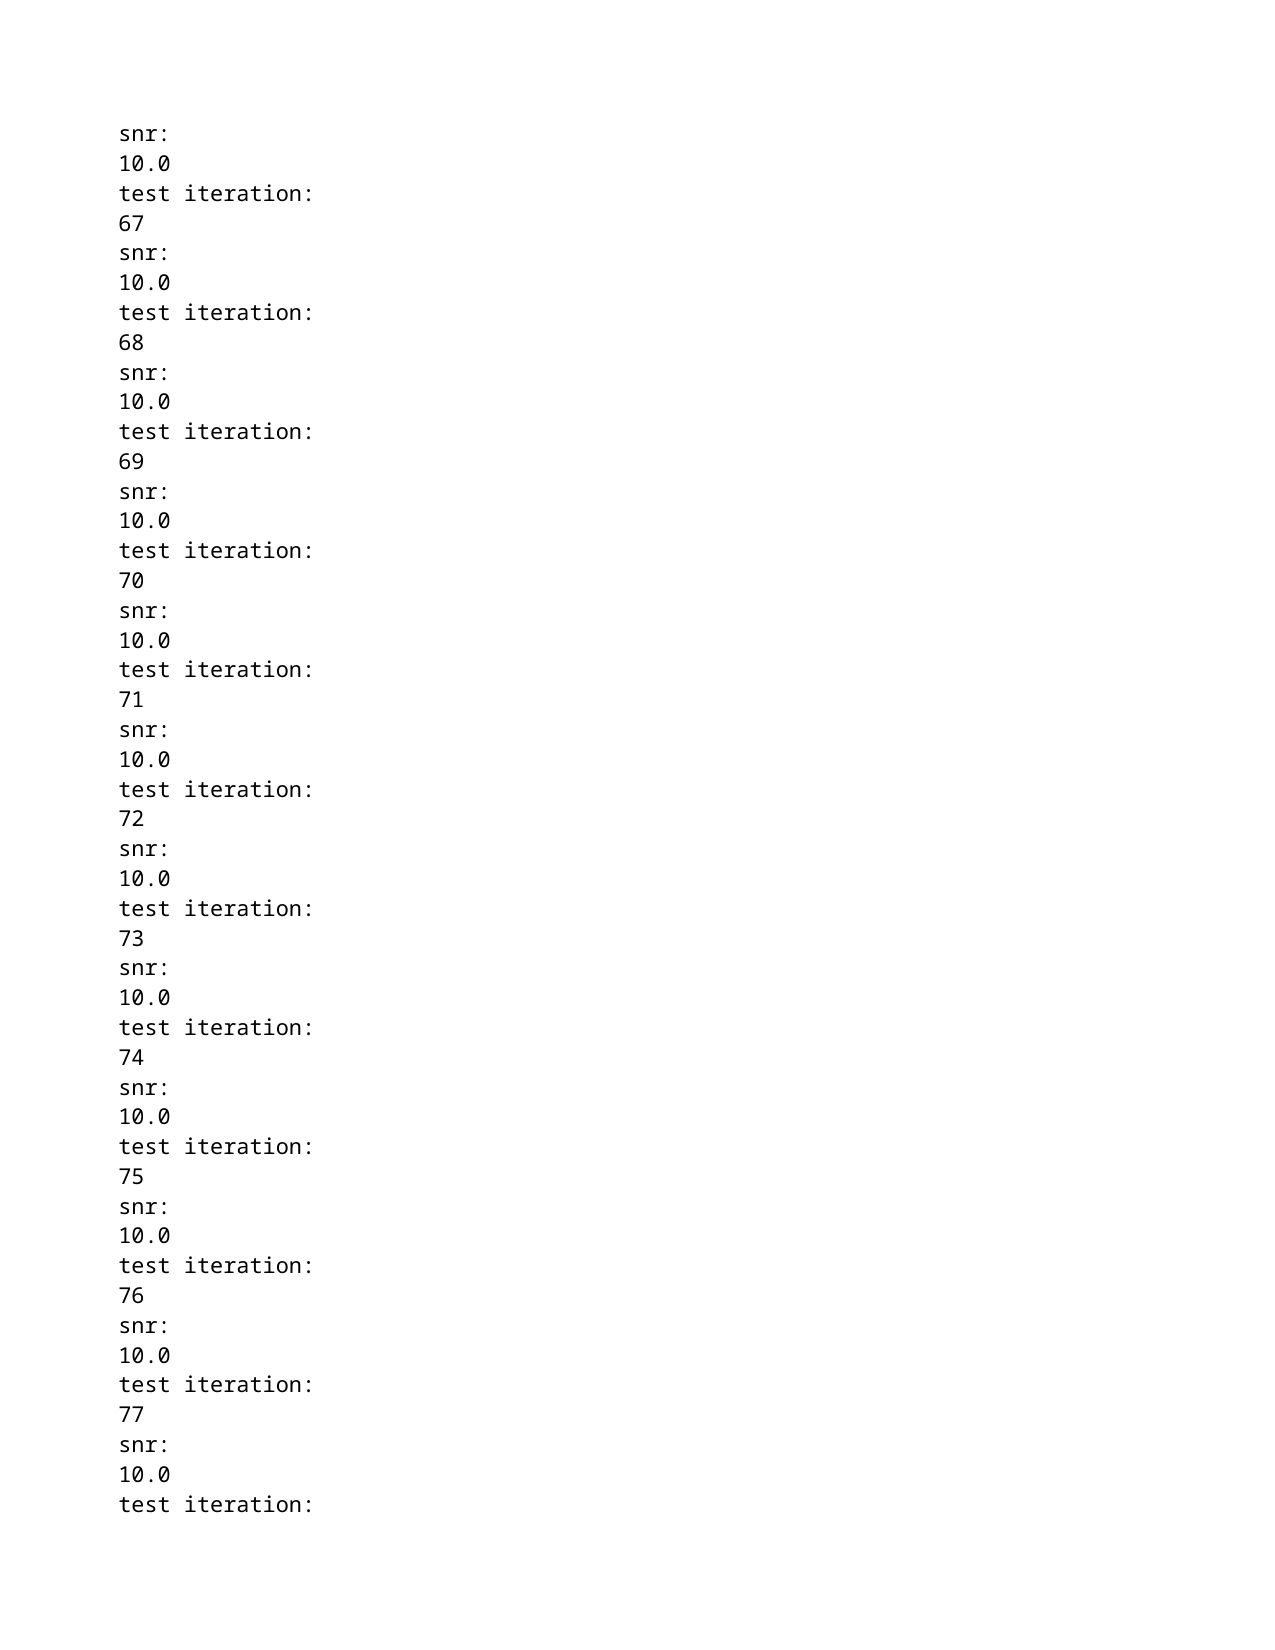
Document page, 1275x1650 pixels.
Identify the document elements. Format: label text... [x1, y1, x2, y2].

text 10.0 [118, 267, 1157, 297]
text snr: [118, 118, 1157, 148]
text 74 [118, 1042, 1157, 1071]
text 67 [118, 207, 1157, 237]
text 70 [118, 565, 1157, 595]
text snr: [118, 714, 1157, 744]
text snr: [118, 356, 1157, 386]
text test iteration: [118, 178, 1157, 207]
text 10.0 [118, 1339, 1157, 1369]
text 10.0 [118, 1459, 1157, 1488]
text snr: [118, 1071, 1157, 1101]
text snr: [118, 595, 1157, 624]
text snr: [118, 833, 1157, 863]
text test iteration: [118, 535, 1157, 565]
text snr: [118, 1310, 1157, 1339]
text 10.0 [118, 1101, 1157, 1131]
text test iteration: [118, 297, 1157, 327]
text 68 [118, 327, 1157, 356]
text test iteration: [118, 654, 1157, 684]
text test iteration: [118, 1250, 1157, 1280]
text 71 [118, 684, 1157, 714]
text test iteration: [118, 1012, 1157, 1042]
text snr: [118, 237, 1157, 267]
text 10.0 [118, 148, 1157, 178]
text 69 [118, 446, 1157, 476]
text 77 [118, 1399, 1157, 1429]
text test iteration: [118, 1488, 1157, 1518]
text 10.0 [118, 624, 1157, 654]
text 10.0 [118, 744, 1157, 773]
text test iteration: [118, 893, 1157, 922]
text 10.0 [118, 863, 1157, 893]
text 72 [118, 803, 1157, 833]
text 10.0 [118, 386, 1157, 416]
text snr: [118, 952, 1157, 982]
text test iteration: [118, 773, 1157, 803]
text snr: [118, 476, 1157, 505]
text snr: [118, 1429, 1157, 1459]
text 10.0 [118, 982, 1157, 1012]
text test iteration: [118, 1369, 1157, 1399]
text 10.0 [118, 1220, 1157, 1250]
text 10.0 [118, 505, 1157, 535]
text test iteration: [118, 1131, 1157, 1161]
text 76 [118, 1280, 1157, 1310]
text 73 [118, 922, 1157, 952]
text snr: [118, 1191, 1157, 1220]
text test iteration: [118, 416, 1157, 446]
text 75 [118, 1161, 1157, 1191]
